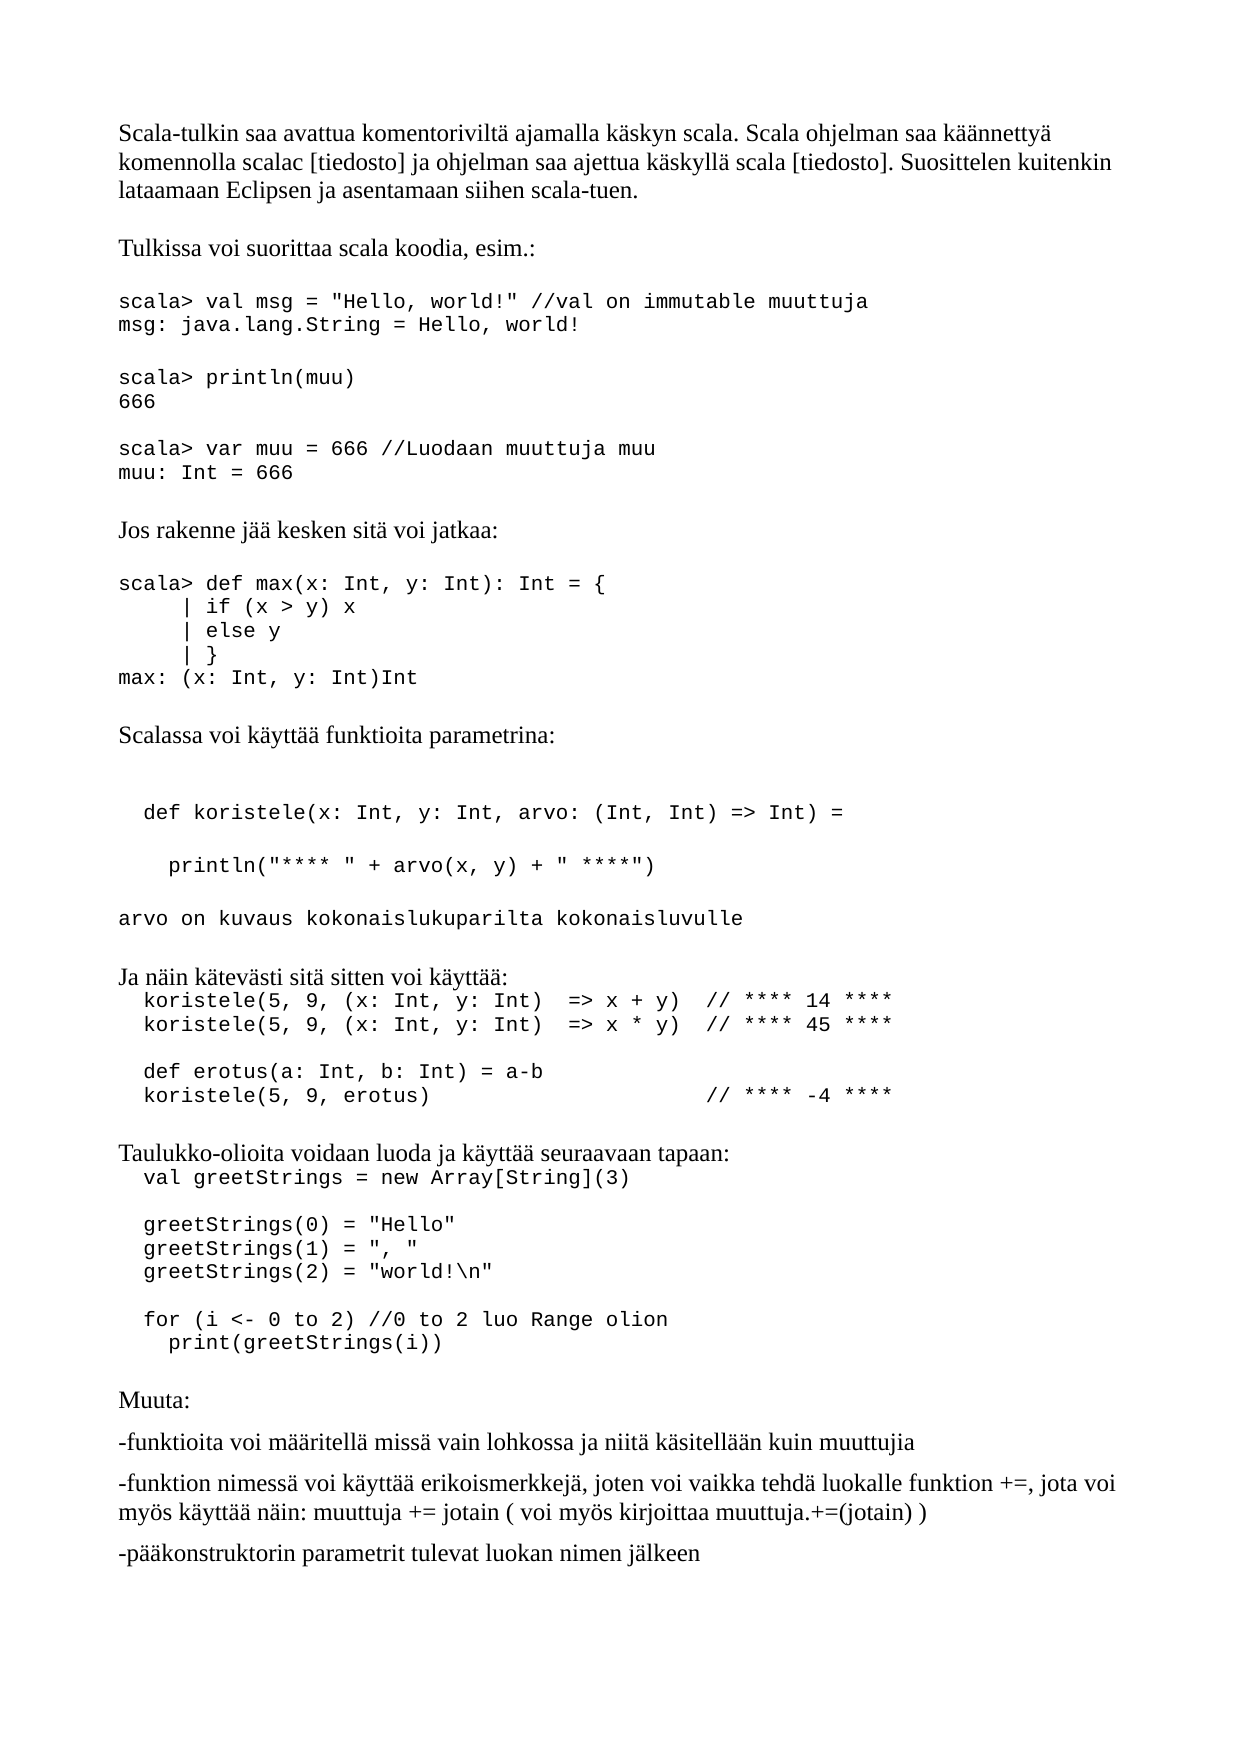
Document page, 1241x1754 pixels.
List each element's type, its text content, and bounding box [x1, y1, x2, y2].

text Scala-tulkin saa avattua komentoriviltä ajamalla käskyn scala. Scala ohjelman saa käännettyä komennolla scalac [tiedosto] ja ohjelman saa ajettua käskyllä scala [tiedosto]. Suosittelen kuitenkin lataamaan Eclipsen ja asentamaan siihen scala-tuen. [118, 118, 1122, 204]
text scala> var muu = 666 //Luodaan muuttuja muu [118, 438, 1122, 462]
text scala> println(muu) [118, 367, 1122, 391]
text koristele(5, 9, erotus) // **** -4 **** [118, 1085, 1122, 1108]
text -funktioita voi määritellä missä vain lohkossa ja niitä käsitellään kuin muuttujia [118, 1427, 1122, 1455]
text Muuta: [118, 1385, 1122, 1414]
text scala> val msg = "Hello, world!" //val on immutable muuttuja [118, 291, 1122, 314]
text msg: java.lang.String = Hello, world! [118, 314, 1122, 338]
text Tulkissa voi suorittaa scala koodia, esim.: [118, 233, 1122, 262]
text def koristele(x: Int, y: Int, arvo: (Int, Int) => Int) = [118, 802, 1122, 826]
text arvo on kuvaus kokonaislukuparilta kokonaisluvulle [118, 908, 1122, 932]
text Taulukko-olioita voidaan luoda ja käyttää seuraavaan tapaan: [118, 1138, 1122, 1167]
text def erotus(a: Int, b: Int) = a-b [118, 1061, 1122, 1085]
text Scalassa voi käyttää funktioita parametrina: [118, 720, 1122, 749]
text for (i <- 0 to 2) //0 to 2 luo Range olion [118, 1309, 1122, 1332]
text greetStrings(0) = "Hello" [118, 1214, 1122, 1238]
text scala> def max(x: Int, y: Int): Int = { [118, 573, 1122, 596]
text 666 [118, 391, 1122, 415]
text muu: Int = 666 [118, 462, 1122, 486]
text koristele(5, 9, (x: Int, y: Int) => x + y) // **** 14 **** [118, 990, 1122, 1014]
text max: (x: Int, y: Int)Int [118, 667, 1122, 691]
text | else y [118, 620, 1122, 643]
text greetStrings(1) = ", " [118, 1238, 1122, 1261]
text greetStrings(2) = "world!\n" [118, 1261, 1122, 1285]
text val greetStrings = new Array[String](3) [118, 1167, 1122, 1190]
text -funktion nimessä voi käyttää erikoismerkkejä, joten voi vaikka tehdä luokalle funktion +=, jota voi myös käyttää näin: muuttuja += jotain ( voi myös kirjoittaa muuttuja.+=(jotain) ) [118, 1468, 1122, 1525]
text print(greetStrings(i)) [118, 1332, 1122, 1356]
text | if (x > y) x [118, 596, 1122, 620]
text Ja näin kätevästi sitä sitten voi käyttää: [118, 962, 1122, 990]
text koristele(5, 9, (x: Int, y: Int) => x * y) // **** 45 **** [118, 1014, 1122, 1038]
text println("**** " + arvo(x, y) + " ****") [118, 855, 1122, 879]
text | } [118, 643, 1122, 667]
text Jos rakenne jää kesken sitä voi jatkaa: [118, 515, 1122, 544]
text -pääkonstruktorin parametrit tulevat luokan nimen jälkeen [118, 1538, 1122, 1567]
